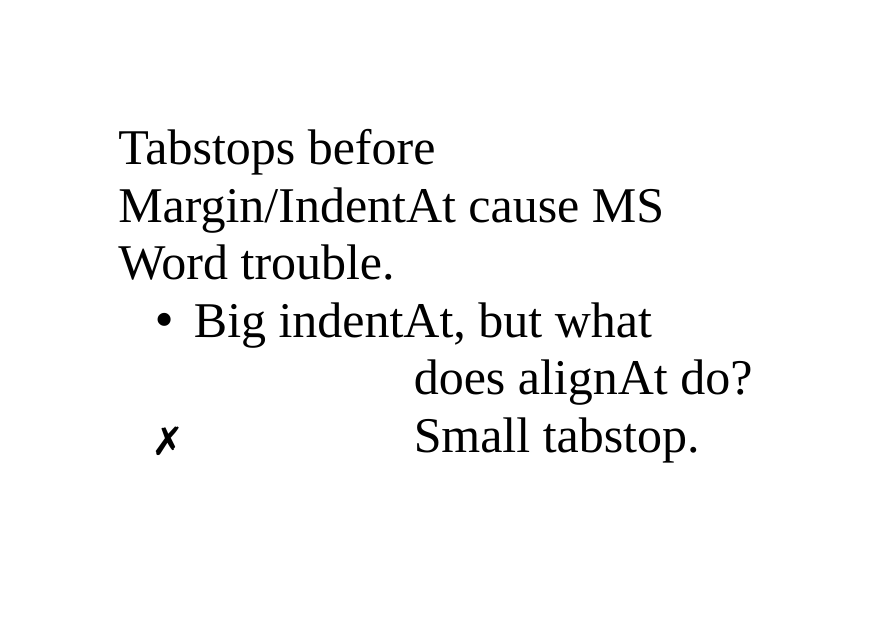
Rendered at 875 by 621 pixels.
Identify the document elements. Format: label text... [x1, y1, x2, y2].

list Small tabstop. [156, 406, 756, 463]
text Tabstops before Margin/IndentAt cause MS Word trouble. [118, 118, 756, 291]
list Big indentAt, but what does alignAt do? [156, 291, 756, 406]
